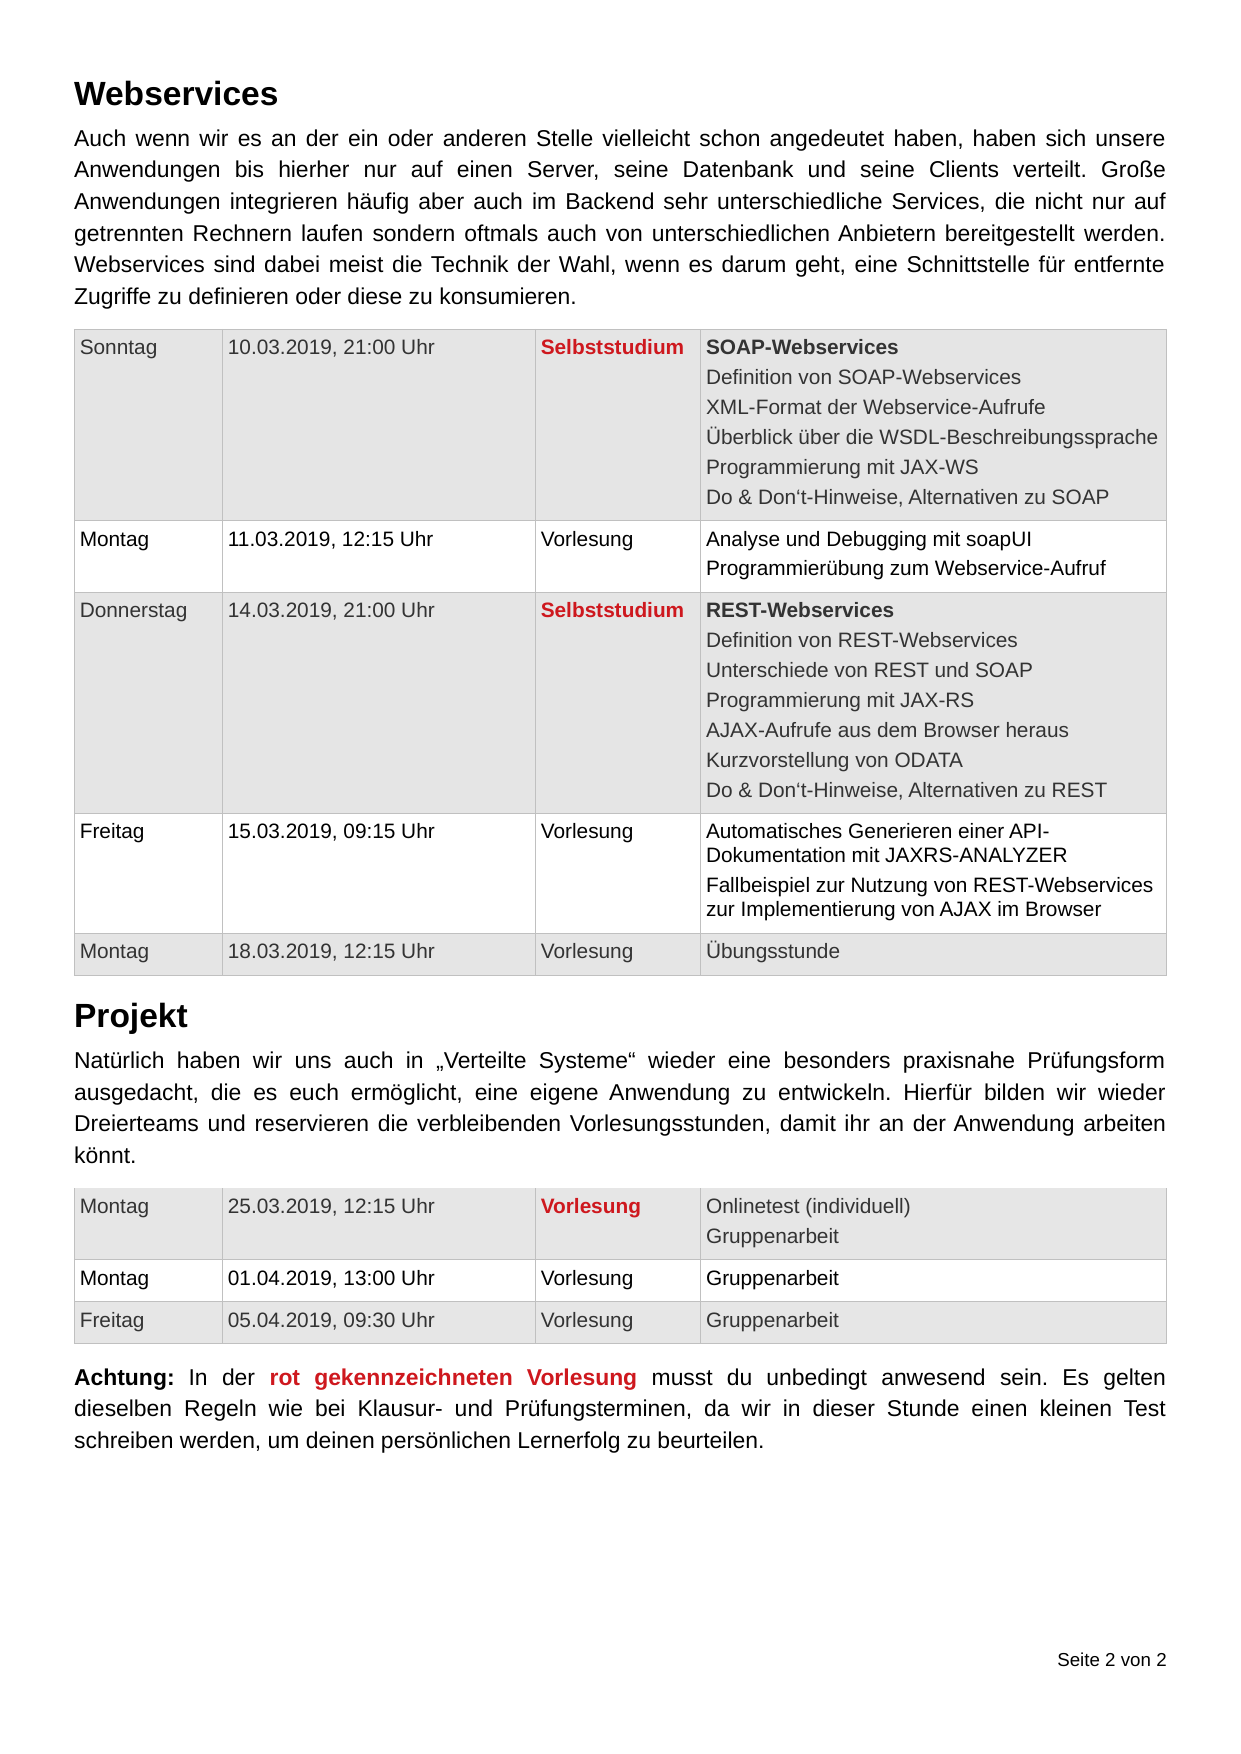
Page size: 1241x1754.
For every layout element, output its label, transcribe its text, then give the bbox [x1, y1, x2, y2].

table_cell 01.04.2019, 13:00 Uhr [223, 1260, 535, 1301]
table_cell Vorlesung [536, 814, 700, 933]
table_cell 18.03.2019, 12:15 Uhr [223, 934, 535, 975]
table_header 25.03.2019, 12:15 Uhr [223, 1188, 535, 1259]
table_cell Montag [75, 1260, 222, 1301]
table_cell Montag [75, 521, 222, 592]
table_header Montag [75, 1188, 222, 1259]
table_cell Vorlesung [536, 934, 700, 975]
table_cell REST-Webservices Definition von REST-Webservices Unterschiede von REST und SOAP Programmierung mit JAX-RS AJAX-Aufrufe aus dem Browser heraus Kurzvorstellung von ODATA Do & Don‘t-Hinweise, Alternativen zu REST [701, 593, 1166, 813]
table_header 10.03.2019, 21:00 Uhr [223, 330, 535, 520]
text Auch wenn wir es an der ein oder anderen Stelle vielleicht schon angedeutet haben, haben sich unsere Anwendungen bis hierher nur auf einen Server, seine Datenbank und seine Clients verteilt. Große Anwendungen integrieren häufig aber auch im Backend sehr unterschiedliche Services, die nicht nur auf getrennten Rechnern laufen sondern oftmals auch von unterschiedlichen Anbietern bereitgestellt werden. Webservices sind dabei meist die Technik der Wahl, wenn es darum geht, eine Schnittstelle für entfernte Zugriffe zu definieren oder diese zu konsumieren. [74, 125, 1166, 309]
subtitle Webservices [74, 74, 1166, 112]
table_cell Freitag [75, 1302, 222, 1343]
text Achtung: In der rot gekennzeichneten Vorlesung musst du unbedingt anwesend sein. Es gelten dieselben Regeln wie bei Klausur- und Prüfungsterminen, da wir in dieser Stunde einen kleinen Test schreiben werden, um deinen persönlichen Lernerfolg zu beurteilen. [74, 1364, 1166, 1453]
table_cell Übungsstunde [701, 934, 1166, 975]
table_cell Gruppenarbeit [701, 1260, 1166, 1301]
subtitle Projekt [74, 996, 1166, 1035]
table_cell Selbststudium [536, 593, 700, 813]
table_header Vorlesung [536, 1188, 700, 1259]
table_cell 15.03.2019, 09:15 Uhr [223, 814, 535, 933]
table_cell Vorlesung [536, 1302, 700, 1343]
table_cell 05.04.2019, 09:30 Uhr [223, 1302, 535, 1343]
table_cell Analyse und Debugging mit soapUI Programmierübung zum Webservice-Aufruf [701, 521, 1166, 592]
table_cell Montag [75, 934, 222, 975]
table_header SOAP-Webservices Definition von SOAP-Webservices XML-Format der Webservice-Aufrufe Überblick über die WSDL-Beschreibungssprache Programmierung mit JAX-WS Do & Don‘t-Hinweise, Alternativen zu SOAP [701, 330, 1166, 520]
table_cell Automatisches Generieren einer API-Dokumentation mit JAXRS-ANALYZER Fallbeispiel zur Nutzung von REST-Webservices zur Implementierung von AJAX im Browser [701, 814, 1166, 933]
table_cell Vorlesung [536, 521, 700, 592]
table_header Selbststudium [536, 330, 700, 520]
table_cell Freitag [75, 814, 222, 933]
table_cell 14.03.2019, 21:00 Uhr [223, 593, 535, 813]
table_cell Donnerstag [75, 593, 222, 813]
table_header Onlinetest (individuell) Gruppenarbeit [701, 1188, 1166, 1259]
table_cell Gruppenarbeit [701, 1302, 1166, 1343]
text Natürlich haben wir uns auch in „Verteilte Systeme“ wieder eine besonders praxisnahe Prüfungsform ausgedacht, die es euch ermöglicht, eine eigene Anwendung zu entwickeln. Hierfür bilden wir wieder Dreierteams und reservieren die verbleibenden Vorlesungsstunden, damit ihr an der Anwendung arbeiten könnt. [74, 1047, 1166, 1168]
table_cell 11.03.2019, 12:15 Uhr [223, 521, 535, 592]
table_header Sonntag [75, 330, 222, 520]
table_cell Vorlesung [536, 1260, 700, 1301]
